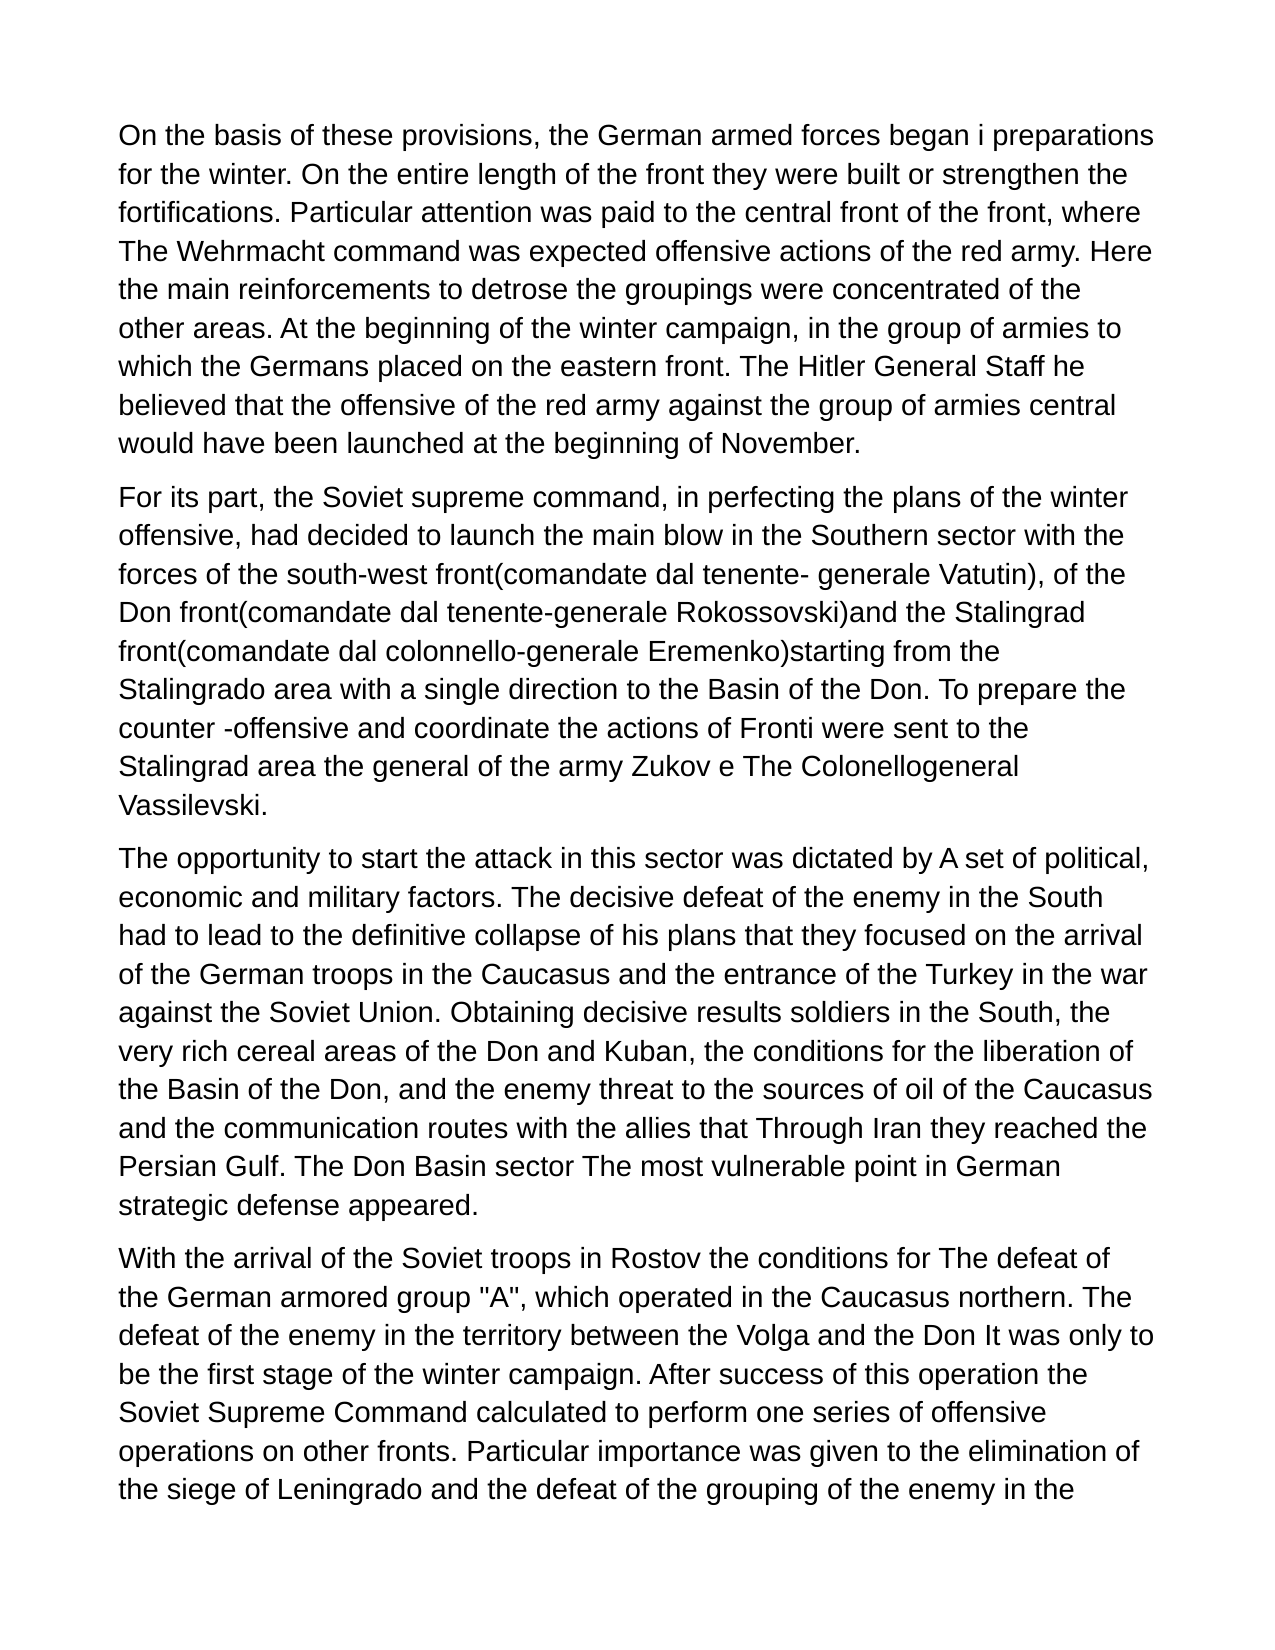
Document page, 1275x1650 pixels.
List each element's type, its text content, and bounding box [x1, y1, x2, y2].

text The opportunity to start the attack in this sector was dictated by A set of political, economic and military factors. The decisive defeat of the enemy in the South had to lead to the definitive collapse of his plans that they focused on the arrival of the German troops in the Caucasus and the entrance of the Turkey in the war against the Soviet Union. Obtaining decisive results soldiers in the South, the very rich cereal areas of the Don and Kuban, the conditions for the liberation of the Basin of the Don, and the enemy threat to the sources of oil of the Caucasus and the communication routes with the allies that Through Iran they reached the Persian Gulf. The Don Basin sector The most vulnerable point in German strategic defense appeared. [118, 841, 1157, 1221]
text With the arrival of the Soviet troops in Rostov the conditions for The defeat of the German armored group "A", which operated in the Caucasus northern. The defeat of the enemy in the territory between the Volga and the Don It was only to be the first stage of the winter campaign. After success of this operation the Soviet Supreme Command calculated to perform one series of offensive operations on other fronts. Particular importance was given to the elimination of the siege of Leningrado and the defeat of the grouping of the enemy in the [118, 1241, 1157, 1506]
text On the basis of these provisions, the German armed forces began i preparations for the winter. On the entire length of the front they were built or strengthen the fortifications. Particular attention was paid to the central front of the front, where The Wehrmacht command was expected offensive actions of the red army. Here the main reinforcements to detrose the groupings were concentrated of the other areas. At the beginning of the winter campaign, in the group of armies to which the Germans placed on the eastern front. The Hitler General Staff he believed that the offensive of the red army against the group of armies central would have been launched at the beginning of November. [118, 118, 1157, 460]
text For its part, the Soviet supreme command, in perfecting the plans of the winter offensive, had decided to launch the main blow in the Southern sector with the forces of the south-west front(comandate dal tenente- generale Vatutin), of the Don front(comandate dal tenente-genera­le Rokossovski)and the Stalingrad front(comandate dal colonnello-generale Eremenko)starting from the Stalingrado area with a single direction to the Basin of the Don. To prepare the counter -offensive and coordinate the actions of Fronti were sent to the Stalingrad area the general of the army Zukov e The Colonellogeneral Vassilevski. [118, 479, 1157, 821]
